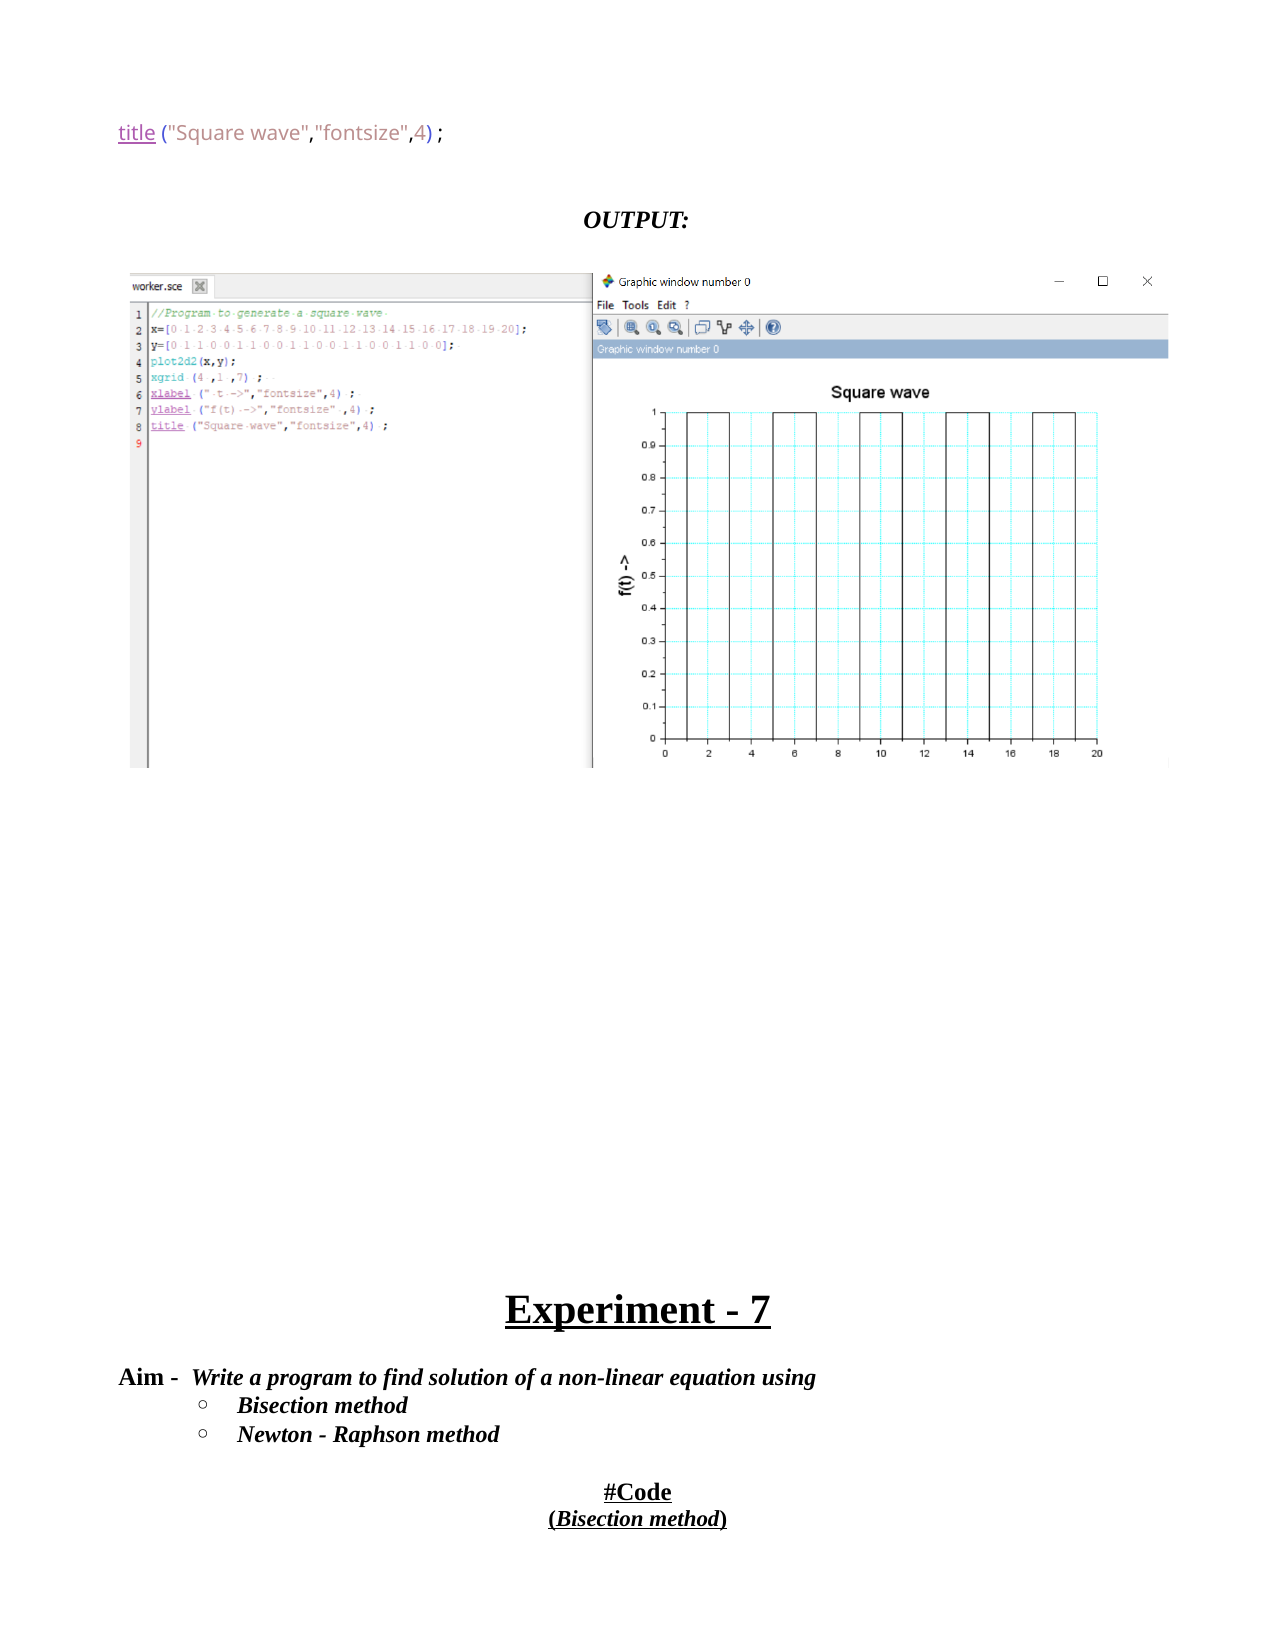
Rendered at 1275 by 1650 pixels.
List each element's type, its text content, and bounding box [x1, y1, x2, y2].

text Aim - Write a program to find solution of a non-linear equation using [118, 1362, 1157, 1390]
list Bisection method [193, 1390, 1157, 1419]
text #Code [118, 1477, 1157, 1505]
text OUTPUT: [118, 205, 1157, 233]
list Newton - Raphson method [193, 1419, 1157, 1448]
picture [129, 273, 1169, 768]
text Experiment - 7 [118, 1285, 1157, 1333]
text (Bisection method) [118, 1505, 1157, 1532]
text title ("Square wave","fontsize",4) ; [118, 118, 1157, 147]
